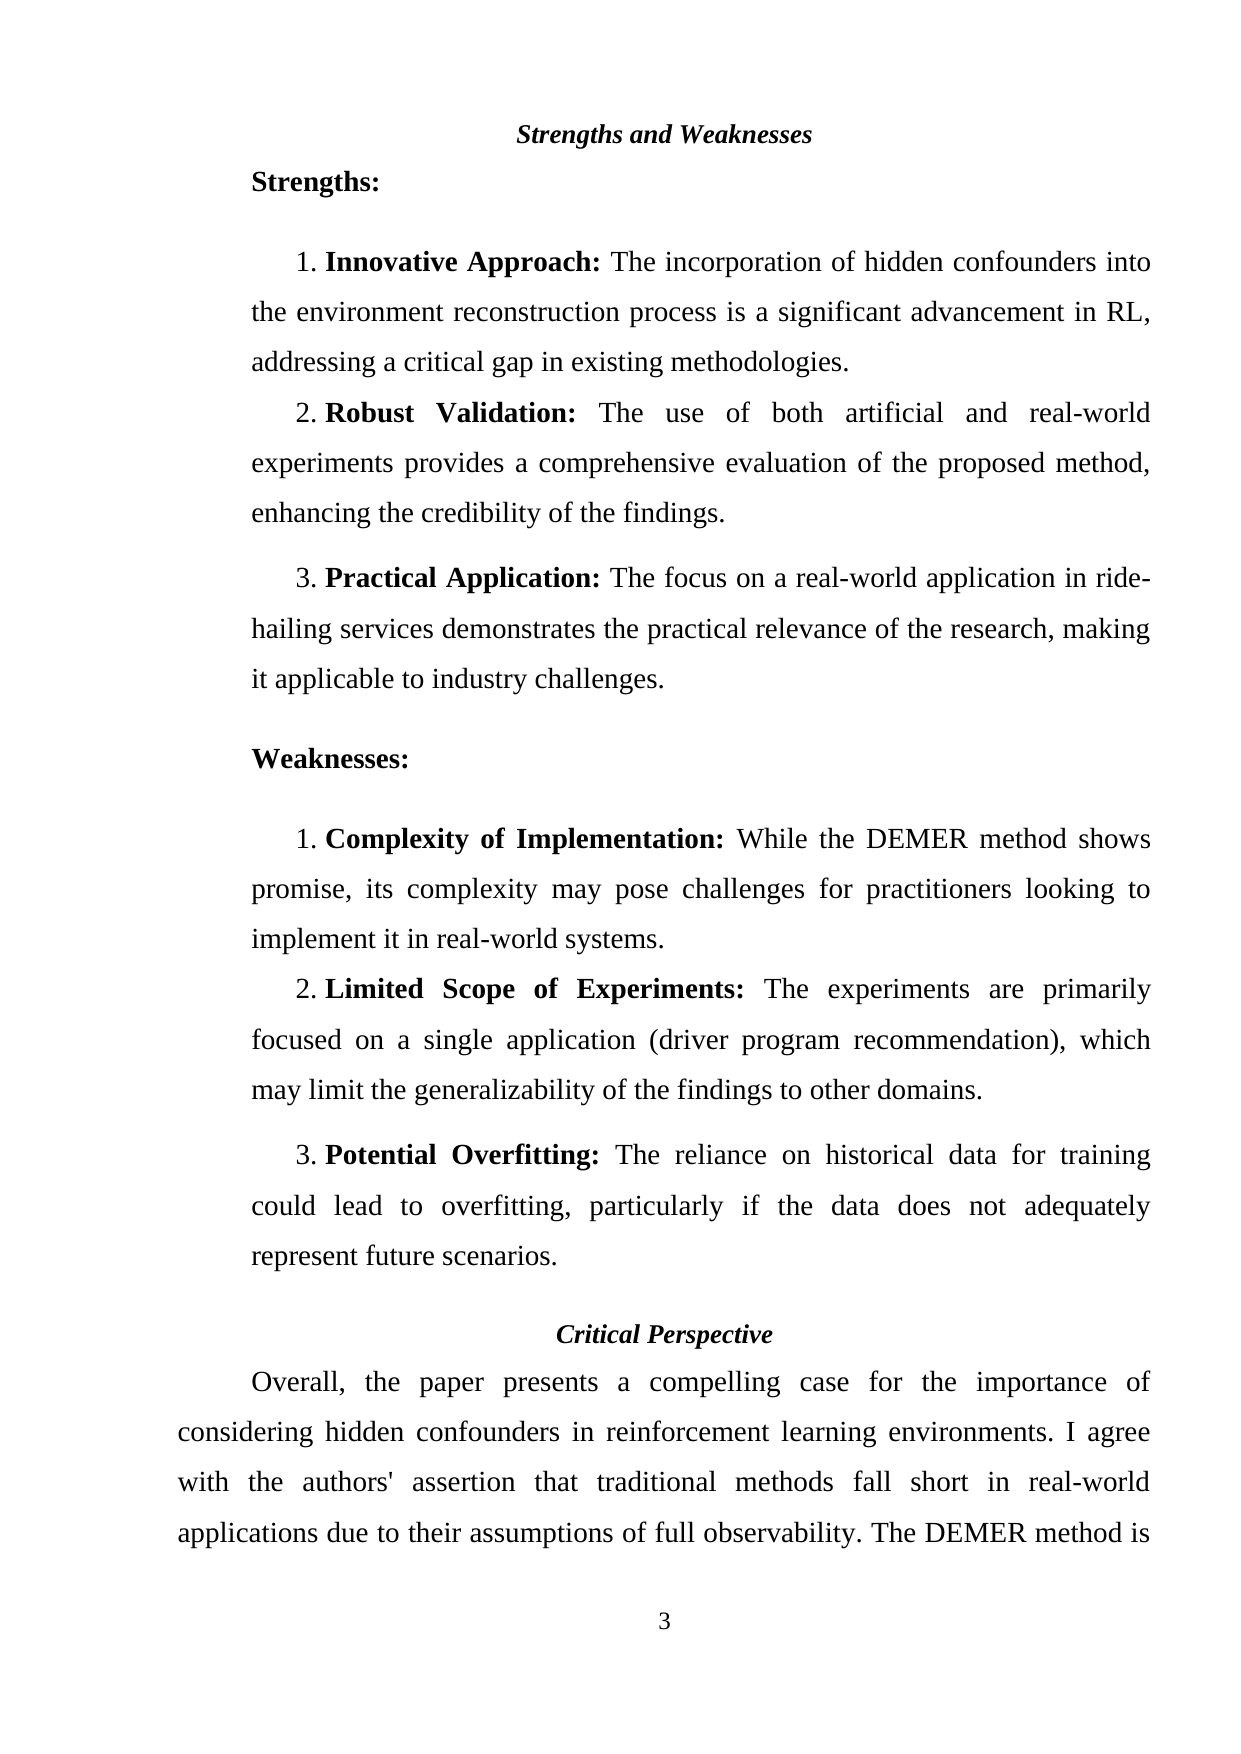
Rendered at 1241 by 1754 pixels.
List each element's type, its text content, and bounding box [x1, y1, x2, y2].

list Complexity of Implementation: While the DEMER method shows promise, its complexity may pose challenges for practitioners looking to implement it in real-world systems. [222, 821, 1152, 955]
list Robust Validation: The use of both artificial and real-world experiments provides a comprehensive evaluation of the proposed method, enhancing the credibility of the findings. [222, 395, 1152, 529]
subtitle Critical Perspective [177, 1318, 1152, 1349]
list Limited Scope of Experiments: The experiments are primarily focused on a single application (driver program recommendation), which may limit the generalizability of the findings to other domains. [222, 972, 1152, 1106]
list Potential Overfitting: The reliance on historical data for training could lead to overfitting, particularly if the data does not adequately represent future scenarios. [222, 1137, 1152, 1272]
list Innovative Approach: The incorporation of hidden confounders into the environment reconstruction process is a significant advancement in RL, addressing a critical gap in existing methodologies. [222, 244, 1152, 378]
list Practical Application: The focus on a real-world application in ride-hailing services demonstrates the practical relevance of the research, making it applicable to industry challenges. [222, 561, 1152, 695]
text Weaknesses: [177, 741, 1152, 774]
subtitle Strengths and Weaknesses [177, 118, 1152, 149]
text Strengths: [177, 164, 1152, 198]
text Overall, the paper presents a compelling case for the importance of considering hidden confounders in reinforcement learning environments. I agree with the authors' assertion that traditional methods fall short in real-world applications due to their assumptions of full observability. The DEMER method is [177, 1364, 1152, 1548]
